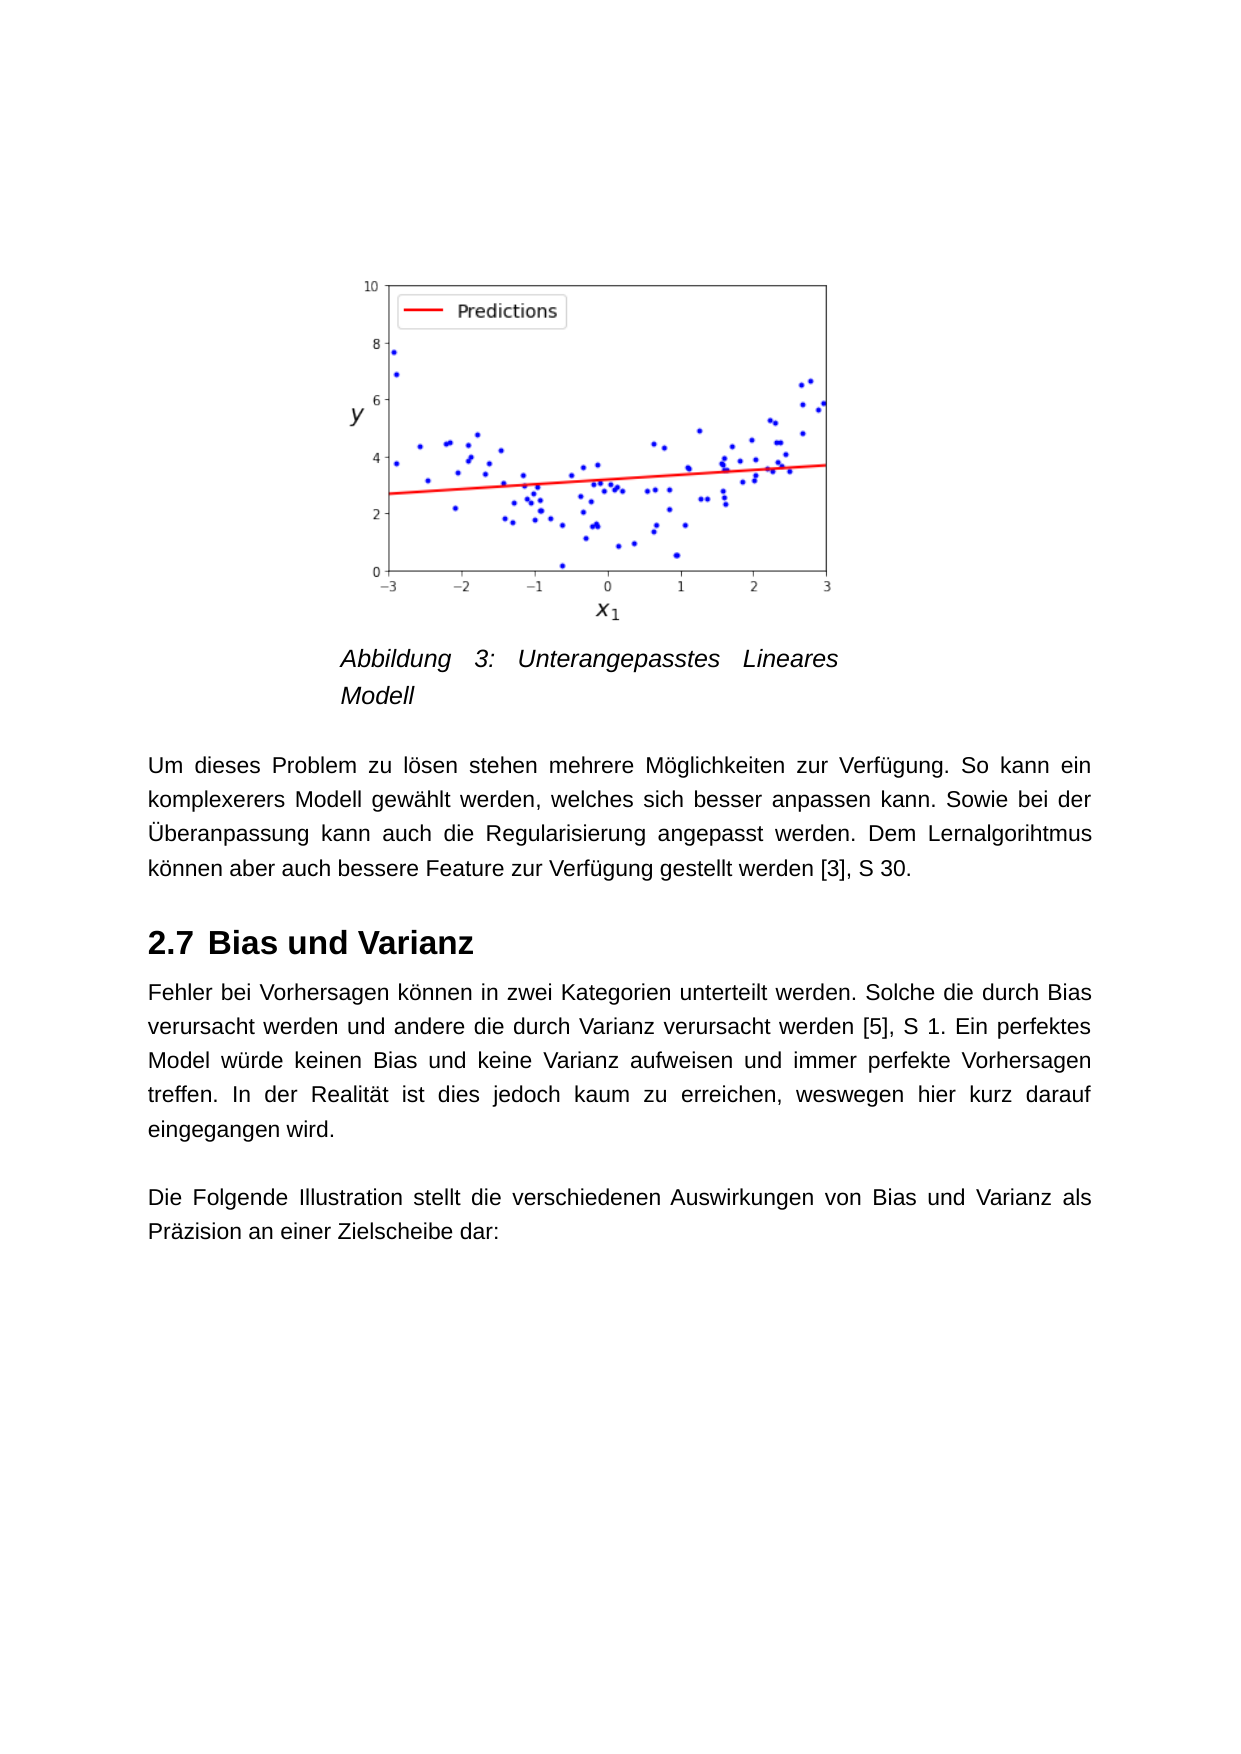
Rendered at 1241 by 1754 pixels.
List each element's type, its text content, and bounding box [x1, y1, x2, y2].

text Um dieses Problem zu lösen stehen mehrere Möglichkeiten zur Verfügung. So kann ein komplexerers Modell gewählt werden, welches sich besser anpassen kann. Sowie bei der Überanpassung kann auch die Regularisierung angepasst werden. Dem Lernalgorihtmus können aber auch bessere Feature zur Verfügung gestellt werden [3], S 30. [148, 752, 1092, 881]
picture [340, 272, 839, 631]
text Abbildung 3: Unterangepasstes Lineares Modell [340, 631, 839, 710]
text Die Folgende Illustration stellt die verschiedenen Auswirkungen von Bias und Varianz als Präzision an einer Zielscheibe dar: [148, 1184, 1092, 1244]
text Fehler bei Vorhersagen können in zwei Kategorien unterteilt werden. Solche die durch Bias verursacht werden und andere die durch Varianz verursacht werden [5], S 1. Ein perfektes Model würde keinen Bias und keine Varianz aufweisen und immer perfekte Vorhersagen treffen. In der Realität ist dies jedoch kaum zu erreichen, weswegen hier kurz darauf eingegangen wird. [148, 979, 1092, 1142]
subtitle Bias und Varianz [148, 923, 1092, 961]
